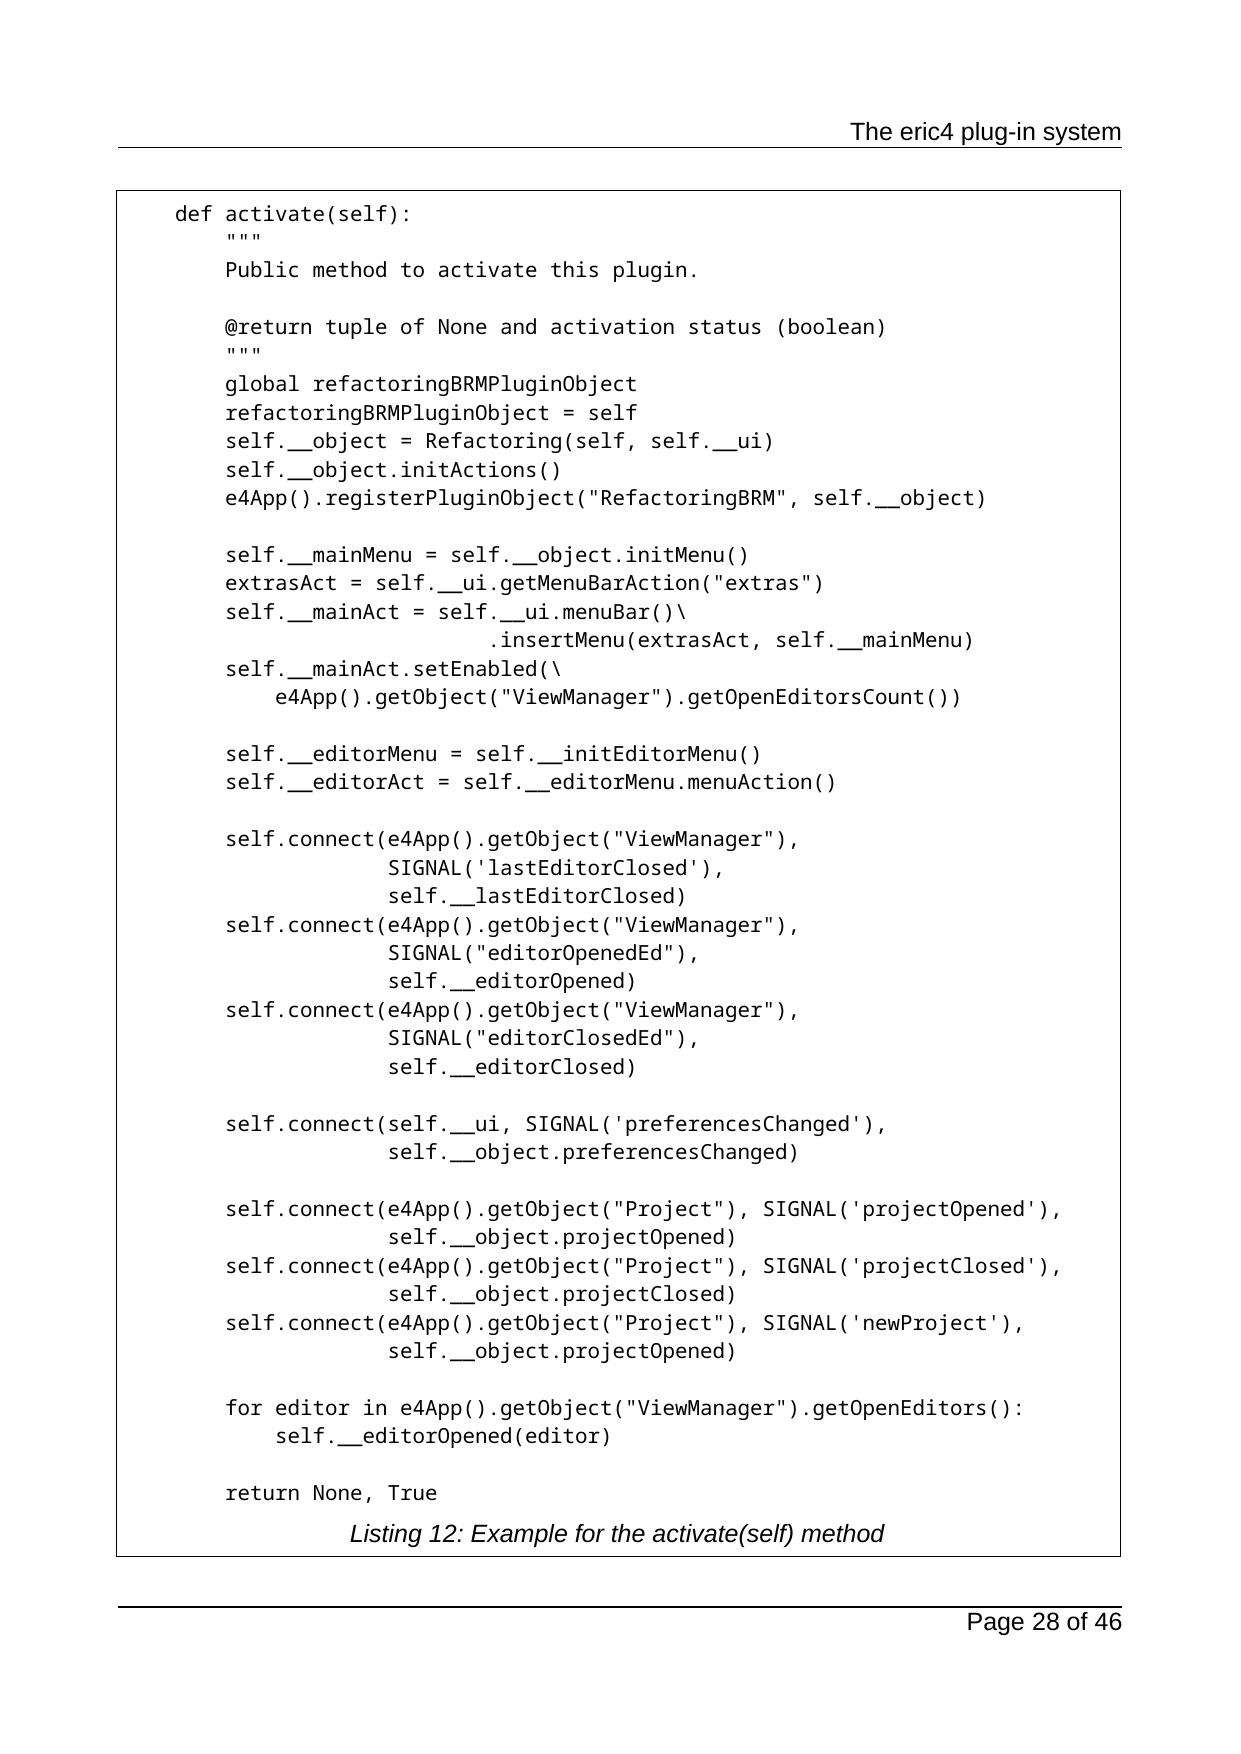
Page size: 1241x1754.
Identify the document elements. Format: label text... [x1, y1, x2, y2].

list extrasAct = self.__ui.getMenuBarAction("extras") [125, 568, 1112, 597]
list .insertMenu(extrasAct, self.__mainMenu) [125, 625, 1112, 654]
list self.__object.preferencesChanged) [125, 1137, 1112, 1166]
list self.__mainAct.setEnabled(\ [125, 654, 1112, 682]
list self.__object.projectOpened) [125, 1336, 1112, 1365]
list self.__editorMenu = self.__initEditorMenu() [125, 739, 1112, 767]
list self.__object = Refactoring(self, self.__ui) [125, 426, 1112, 455]
list self.connect(self.__ui, SIGNAL('preferencesChanged'), [125, 1109, 1112, 1137]
list self.__editorAct = self.__editorMenu.menuAction() [125, 767, 1112, 796]
list for editor in e4App().getObject("ViewManager").getOpenEditors(): [125, 1393, 1112, 1422]
list def activate(self): [125, 199, 1112, 227]
list self.__mainAct = self.__ui.menuBar()\ [125, 597, 1112, 625]
list self.__object.projectOpened) [125, 1222, 1112, 1251]
list self.connect(e4App().getObject("ViewManager"), [125, 910, 1112, 938]
list return None, True [125, 1478, 1112, 1507]
list SIGNAL('lastEditorClosed'), [125, 853, 1112, 881]
list self.__editorOpened) [125, 967, 1112, 995]
list self.__object.projectClosed) [125, 1279, 1112, 1308]
list @return tuple of None and activation status (boolean) [125, 312, 1112, 341]
list self.__mainMenu = self.__object.initMenu() [125, 540, 1112, 568]
list SIGNAL("editorClosedEd"), [125, 1023, 1112, 1052]
list Public method to activate this plugin. [125, 256, 1112, 284]
list """ [125, 227, 1112, 256]
list """ [125, 341, 1112, 369]
list self.connect(e4App().getObject("Project"), SIGNAL('projectOpened'), [125, 1194, 1112, 1222]
list e4App().registerPluginObject("RefactoringBRM", self.__object) [125, 483, 1112, 512]
list global refactoringBRMPluginObject [125, 369, 1112, 398]
list e4App().getObject("ViewManager").getOpenEditorsCount()) [125, 682, 1112, 711]
list refactoringBRMPluginObject = self [125, 398, 1112, 426]
list self.__editorOpened(editor) [125, 1422, 1112, 1450]
list self.connect(e4App().getObject("Project"), SIGNAL('newProject'), [125, 1308, 1112, 1336]
list self.__editorClosed) [125, 1052, 1112, 1080]
list self.__object.initActions() [125, 455, 1112, 483]
list self.connect(e4App().getObject("ViewManager"), [125, 824, 1112, 853]
list self.__lastEditorClosed) [125, 881, 1112, 910]
list Listing 12: Example for the activate(self) method [125, 1519, 1112, 1547]
list self.connect(e4App().getObject("Project"), SIGNAL('projectClosed'), [125, 1251, 1112, 1279]
list SIGNAL("editorOpenedEd"), [125, 938, 1112, 967]
list self.connect(e4App().getObject("ViewManager"), [125, 995, 1112, 1023]
